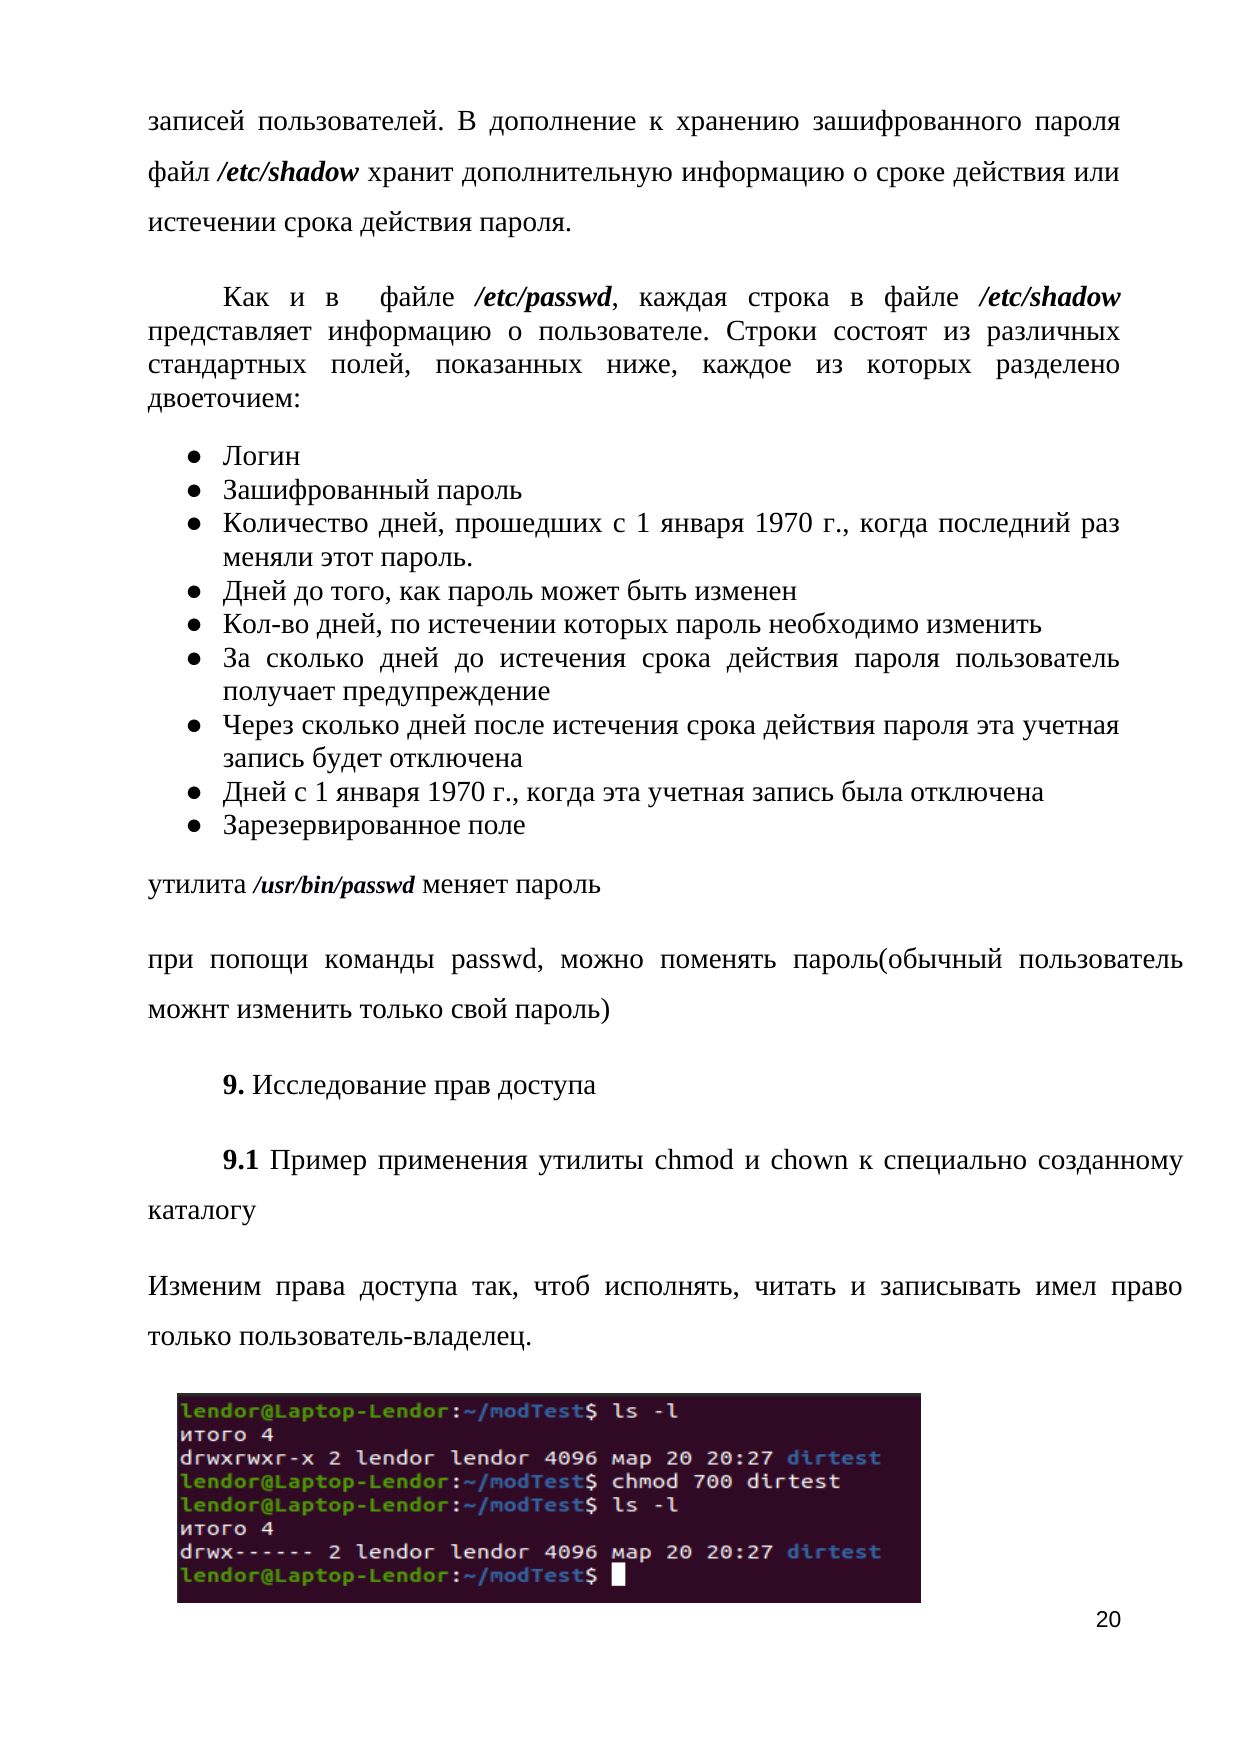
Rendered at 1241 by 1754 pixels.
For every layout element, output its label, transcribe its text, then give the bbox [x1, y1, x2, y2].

text утилита /usr/bin/passwd меняет пароль [148, 866, 1184, 899]
text Изменим права доступа так, чтоб исполнять, читать и записывать имел право только пользователь-владелец. [148, 1268, 1184, 1352]
picture [177, 1393, 921, 1603]
list Логин [185, 438, 1121, 472]
text при попощи команды passwd, можно поменять пароль(обычный пользователь можнт изменить только свой пароль) [148, 941, 1184, 1025]
list Кол-во дней, по истечении которых пароль необходимо изменить [185, 606, 1121, 640]
list Дней до того, как пароль может быть изменен [185, 573, 1121, 606]
list Количество дней, прошедших с 1 января 1970 г., когда последний раз меняли этот пароль. [185, 506, 1121, 573]
text Как и в файле /etc/passwd, каждая строка в файле /etc/shadow представляет информацию о пользователе. Строки состоят из различных стандартных полей, показанных ниже, каждое из которых разделено двоеточием: [148, 279, 1121, 413]
text записей пользователей. В дополнение к хранению зашифрованного пароля файл /etc/shadow хранит дополнительную информацию о сроке действия или истечении срока действия пароля. [148, 103, 1121, 237]
list Через сколько дней после истечения срока действия пароля эта учетная запись будет отключена [185, 707, 1121, 774]
list Дней с 1 января 1970 г., когда эта учетная запись была отключена [185, 774, 1121, 807]
list За сколько дней до истечения срока действия пароля пользователь получает предупреждение [185, 640, 1121, 707]
list Зашифрованный пароль [185, 472, 1121, 506]
text 9. Исследование прав доступа [148, 1067, 1184, 1100]
list Зарезервированное поле [185, 807, 1121, 841]
text 9.1 Пример применения утилиты chmod и chown к специально созданному каталогу [148, 1142, 1184, 1226]
